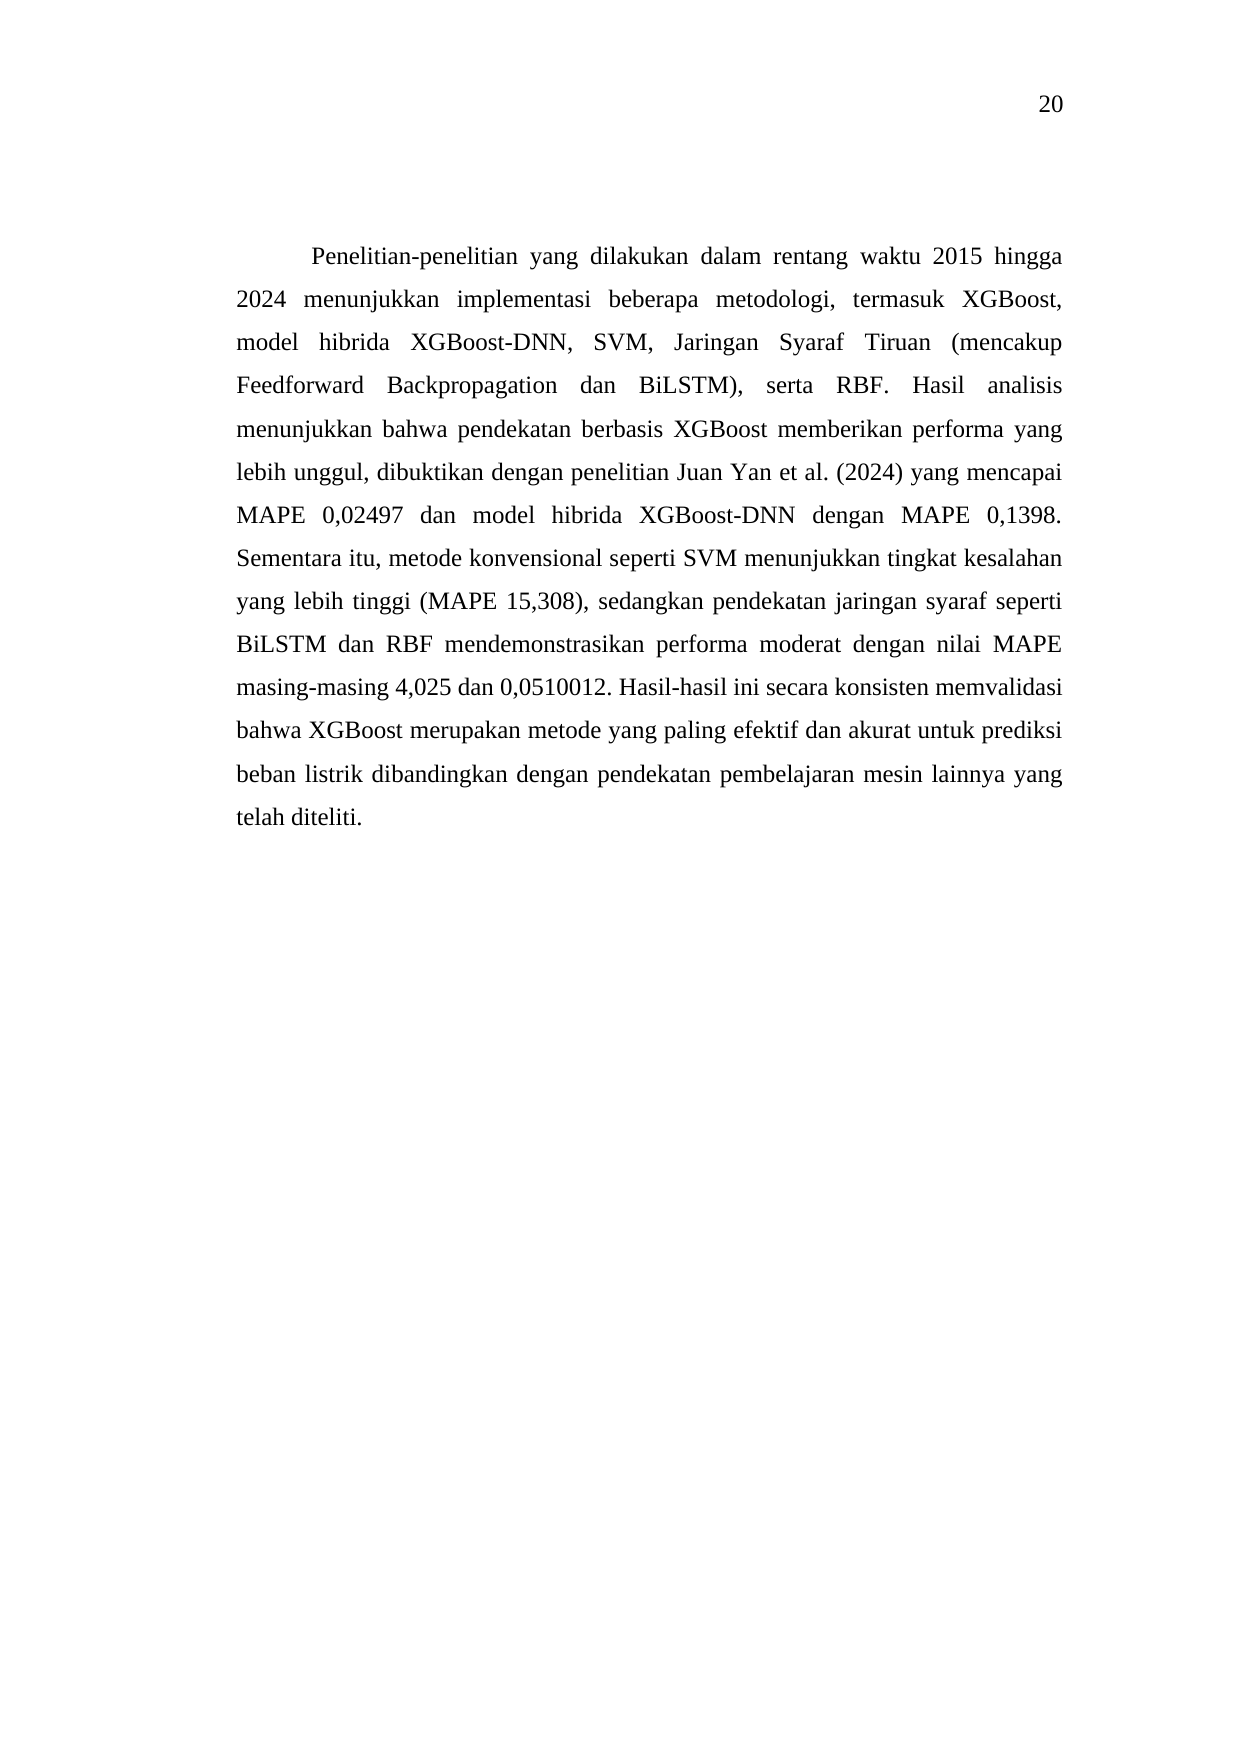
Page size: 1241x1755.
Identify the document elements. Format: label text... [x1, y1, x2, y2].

text Penelitian-penelitian yang dilakukan dalam rentang waktu 2015 hingga 2024 menunjukkan implementasi beberapa metodologi, termasuk XGBoost, model hibrida XGBoost-DNN, SVM, Jaringan Syaraf Tiruan (mencakup Feedforward Backpropagation dan BiLSTM), serta RBF. Hasil analisis menunjukkan bahwa pendekatan berbasis XGBoost memberikan performa yang lebih unggul, dibuktikan dengan penelitian Juan Yan et al. (2024) yang mencapai MAPE 0,02497 dan model hibrida XGBoost-DNN dengan MAPE 0,1398. Sementara itu, metode konvensional seperti SVM menunjukkan tingkat kesalahan yang lebih tinggi (MAPE 15,308), sedangkan pendekatan jaringan syaraf seperti BiLSTM dan RBF mendemonstrasikan performa moderat dengan nilai MAPE masing-masing 4,025 dan 0,0510012. Hasil-hasil ini secara konsisten memvalidasi bahwa XGBoost merupakan metode yang paling efektif dan akurat untuk prediksi beban listrik dibandingkan dengan pendekatan pembelajaran mesin lainnya yang telah diteliti. [236, 241, 1063, 831]
